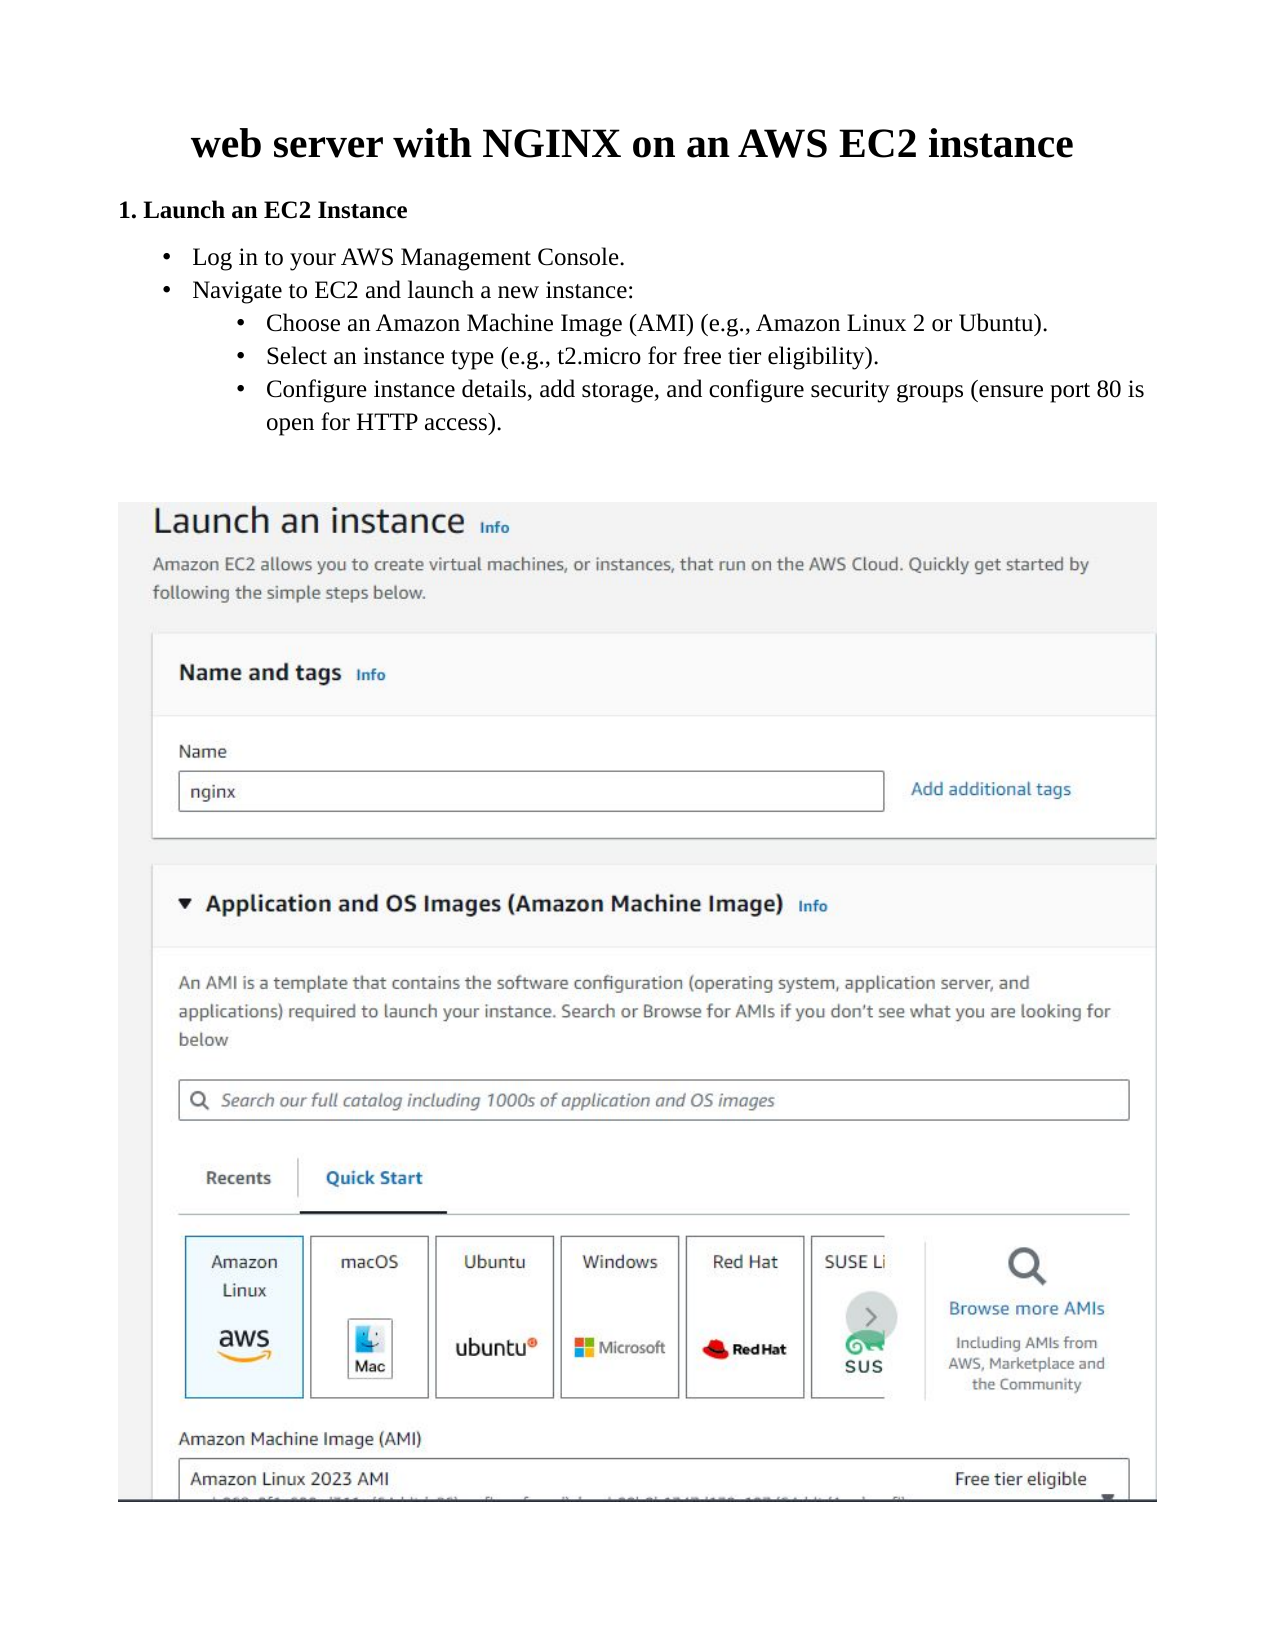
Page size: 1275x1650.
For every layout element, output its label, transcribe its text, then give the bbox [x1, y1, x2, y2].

text 1. Launch an EC2 Instance [118, 195, 1157, 223]
list Select an instance type (e.g., t2.micro for free tier eligibility). [236, 341, 1157, 370]
text web server with NGINX on an AWS EC2 instance [118, 118, 1157, 166]
list Navigate to EC2 and launch a new instance: [162, 275, 1157, 304]
list Log in to your AWS Management Console. [162, 242, 1157, 271]
list Configure instance details, add storage, and configure security groups (ensure port 80 is open for HTTP access). [236, 374, 1157, 436]
list Choose an Amazon Machine Image (AMI) (e.g., Amazon Linux 2 or Ubuntu). [236, 308, 1157, 337]
picture [118, 502, 1157, 1502]
